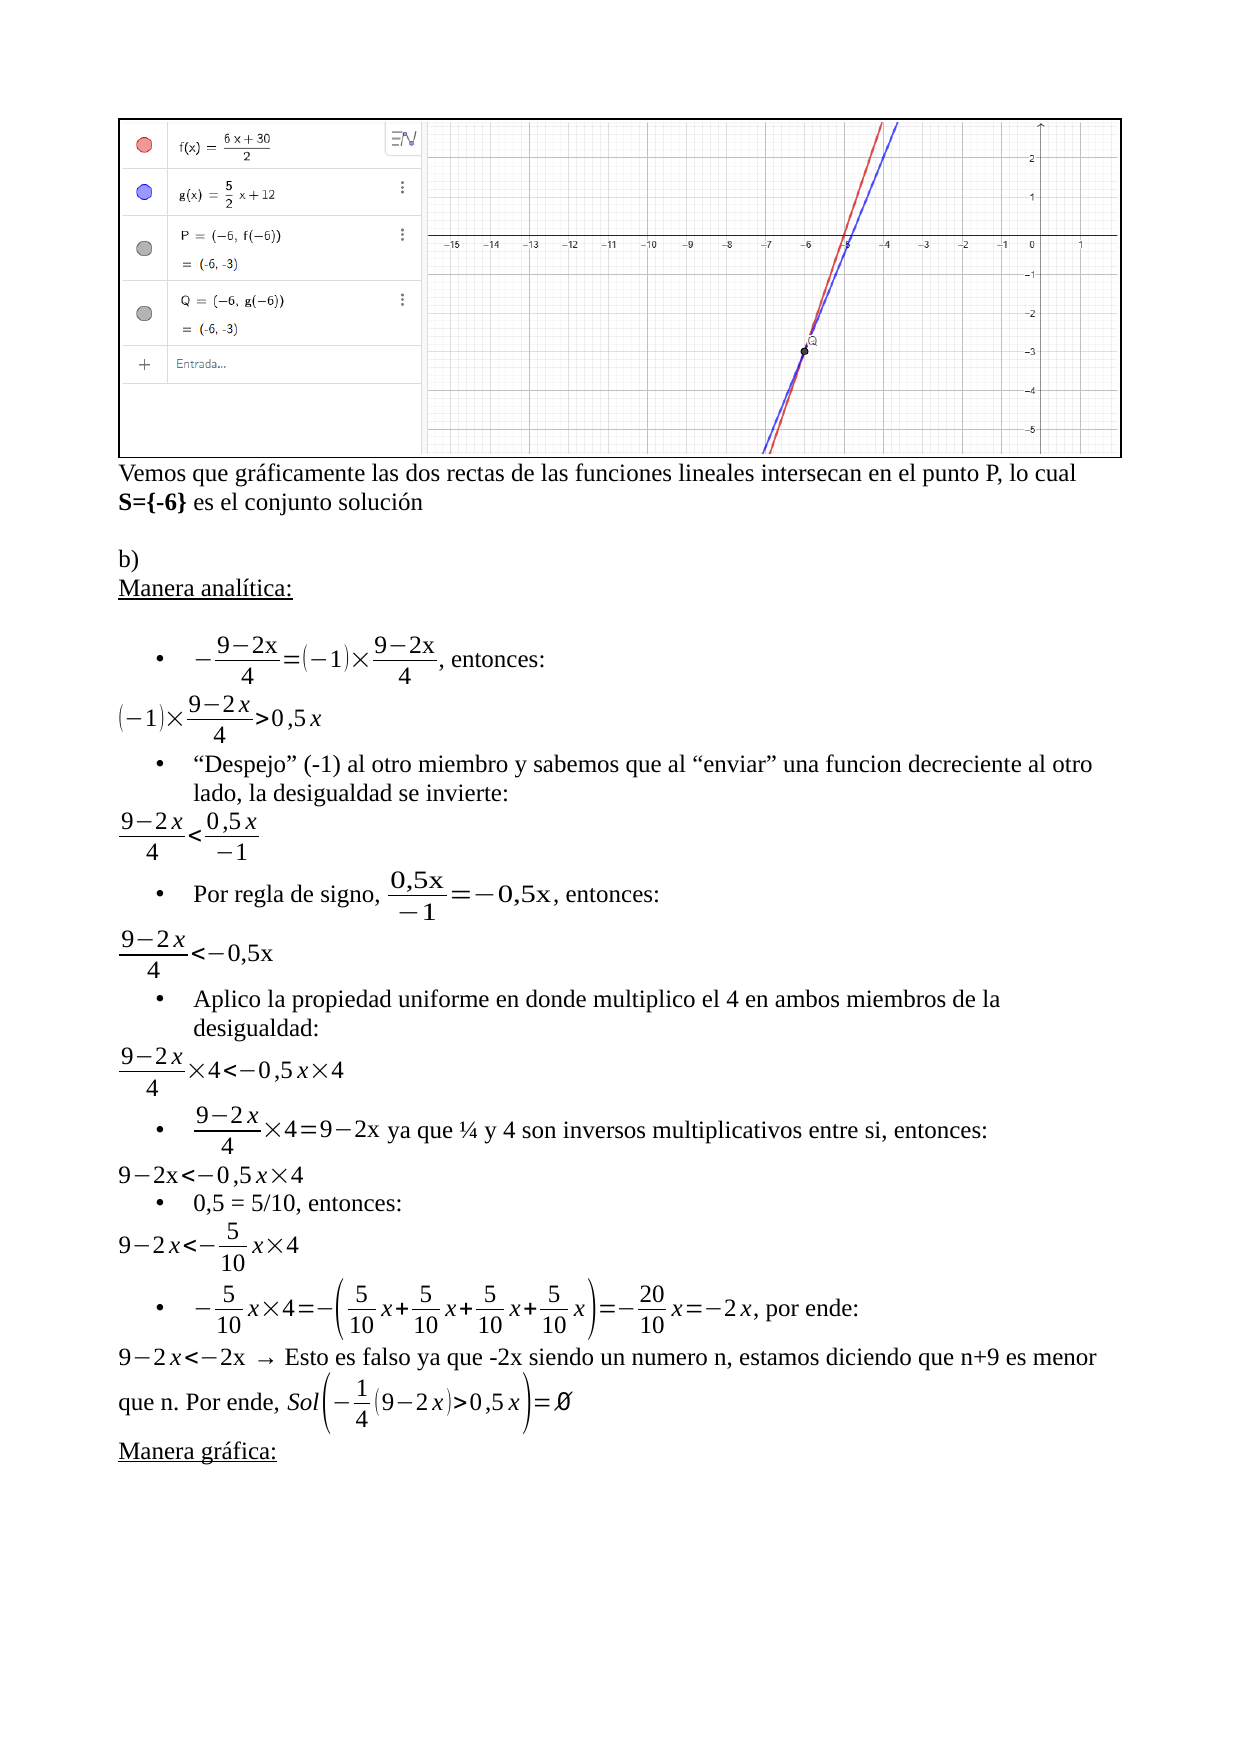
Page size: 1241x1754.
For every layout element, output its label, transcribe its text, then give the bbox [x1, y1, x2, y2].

list , entonces: [156, 631, 1122, 690]
list Aplico la propiedad uniforme en donde multiplico el 4 en ambos miembros de la desigualdad: [156, 984, 1122, 1042]
list “Despejo” (-1) al otro miembro y sabemos que al “enviar” una funcion decreciente al otro lado, la desigualdad se invierte: [156, 749, 1122, 807]
text Vemos que gráficamente las dos rectas de las funciones lineales intersecan en el punto P, lo cual S={-6} es el conjunto solución [118, 458, 1122, 516]
list ya que ¼ y 4 son inversos multiplicativos entre si, entonces: [156, 1101, 1122, 1161]
text → Esto es falso ya que -2x siendo un numero n, estamos diciendo que n+9 es menor que n. Por ende, [118, 1342, 1122, 1436]
list 0,5 = 5/10, entonces: [156, 1188, 1122, 1217]
list , por ende: [156, 1276, 1122, 1342]
text b) [118, 544, 1122, 573]
picture [122, 122, 1118, 454]
text [120, 120, 1120, 457]
list Por regla de signo, , entonces: [156, 866, 1122, 925]
text Manera gráfica: [118, 1436, 1122, 1465]
text Manera analítica: [118, 573, 1122, 602]
